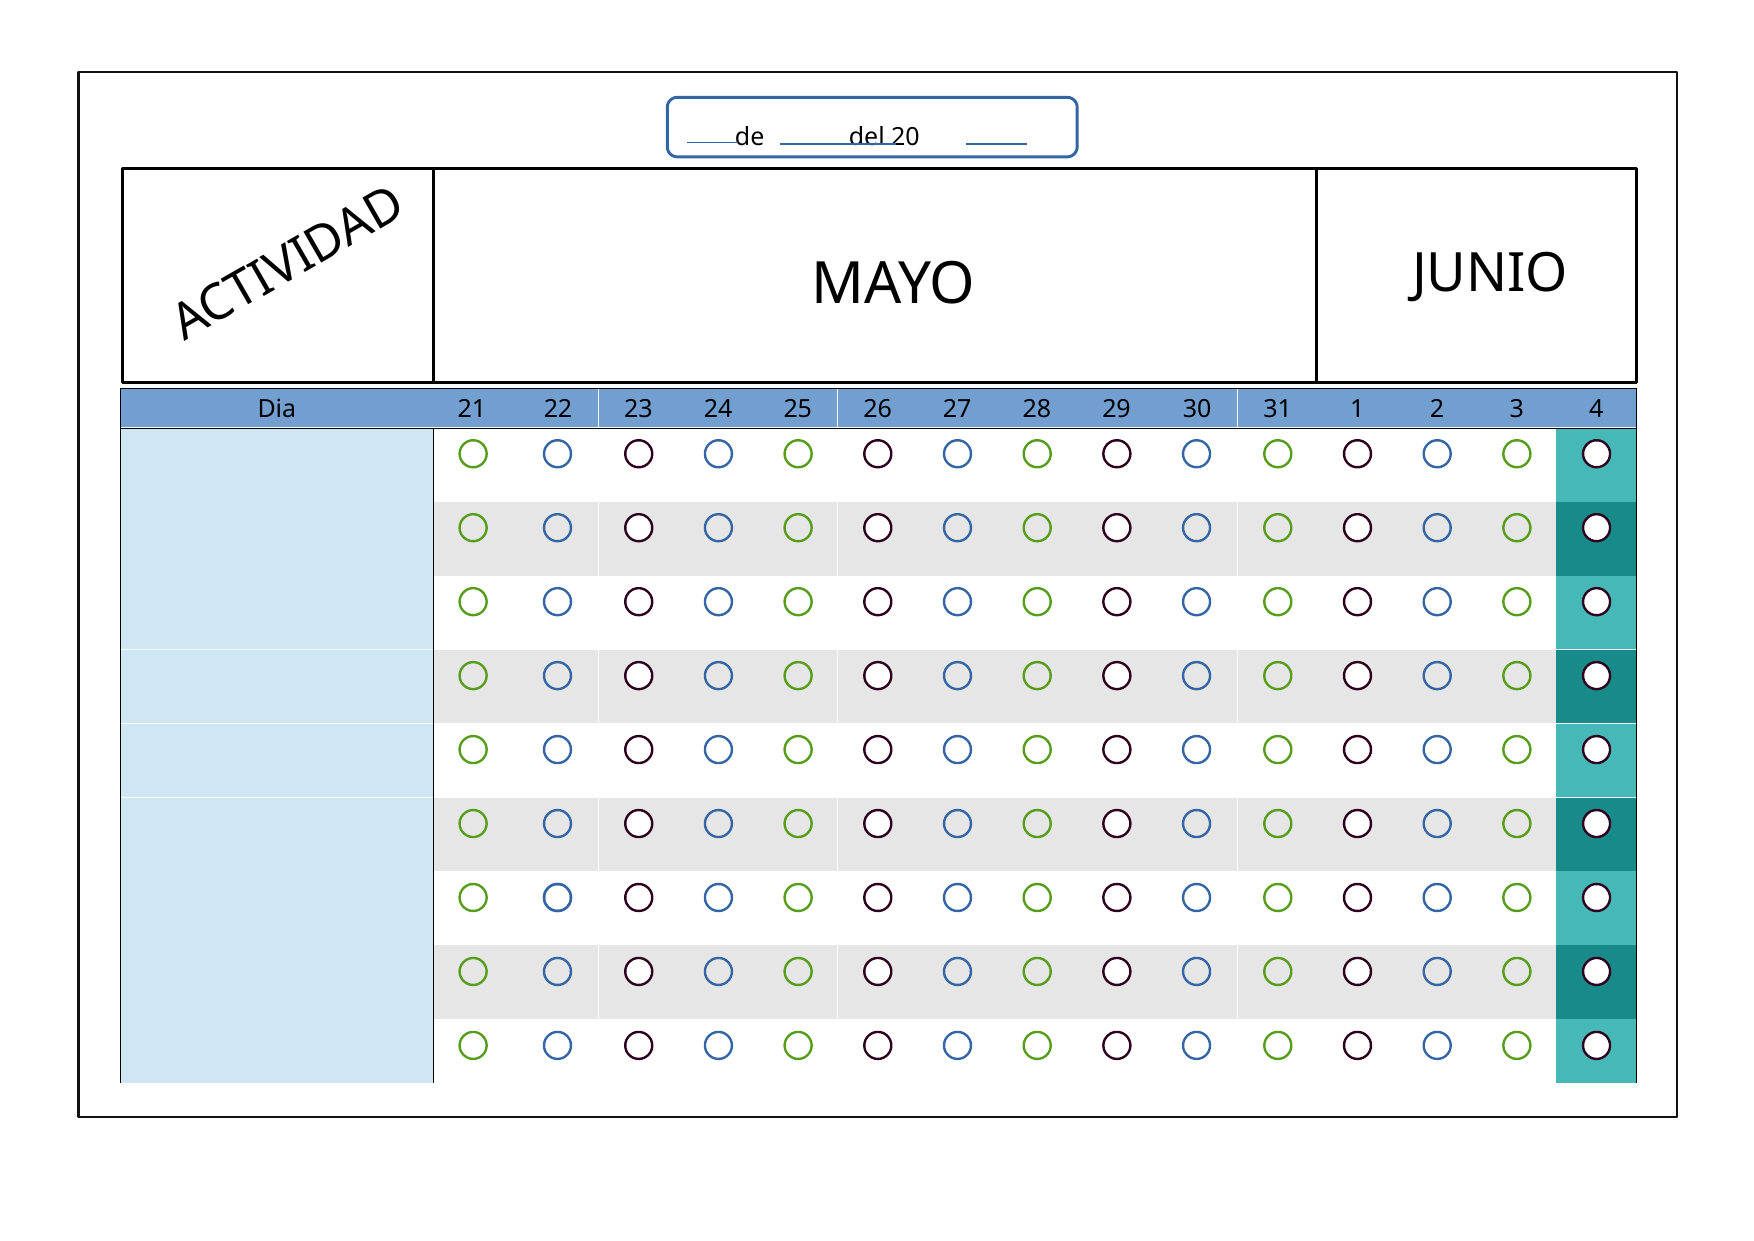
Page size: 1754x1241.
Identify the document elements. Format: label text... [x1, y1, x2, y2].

table_cell [838, 650, 917, 723]
table_cell [599, 1019, 678, 1083]
table_cell [997, 429, 1077, 502]
table_cell [997, 650, 1077, 723]
table_cell [434, 724, 517, 797]
table_cell [1477, 429, 1556, 502]
table_cell [121, 945, 433, 1019]
table_cell [1077, 871, 1156, 945]
table_cell [758, 429, 837, 502]
table_cell [678, 429, 758, 502]
table_cell [1317, 945, 1397, 1019]
table_cell [599, 945, 678, 1019]
table_cell [1156, 650, 1237, 723]
table_cell [1238, 429, 1317, 502]
table_cell [1477, 798, 1556, 871]
text de del 20 [669, 118, 1075, 152]
table_cell [758, 576, 837, 649]
table_cell [1397, 871, 1477, 945]
table_header 23 [599, 389, 678, 427]
table_cell [838, 576, 917, 649]
table_cell [1397, 724, 1477, 797]
table_cell [1238, 502, 1317, 576]
table_cell [758, 871, 837, 945]
table_cell [599, 429, 678, 502]
table_cell [1556, 650, 1636, 723]
table_cell [1156, 1019, 1237, 1083]
table_cell [1077, 1019, 1156, 1083]
table_cell [434, 798, 517, 871]
table_cell [517, 724, 598, 797]
picture [124, 170, 432, 381]
table_cell [678, 724, 758, 797]
table_cell [517, 798, 598, 871]
table_cell [1077, 502, 1156, 576]
table_cell [917, 945, 997, 1019]
table_cell [517, 576, 598, 649]
table_cell [1477, 1019, 1556, 1083]
table_cell [434, 576, 517, 649]
table_cell [1156, 429, 1237, 502]
table_cell [758, 650, 837, 723]
table_header 31 [1238, 389, 1317, 427]
table_cell [1077, 724, 1156, 797]
table_cell [1317, 429, 1397, 502]
table_cell [997, 798, 1077, 871]
table_cell [1238, 798, 1317, 871]
table_cell [758, 798, 837, 871]
table_cell [1077, 576, 1156, 649]
table_cell [838, 502, 917, 576]
table_cell [1317, 871, 1397, 945]
table_cell [1238, 945, 1317, 1019]
table_cell [517, 502, 598, 576]
table_cell [678, 798, 758, 871]
table_cell [758, 1019, 837, 1083]
table_cell [517, 945, 598, 1019]
table_cell [434, 429, 517, 502]
table_cell [1238, 650, 1317, 723]
table_cell [1397, 945, 1477, 1019]
table_header 4 [1556, 389, 1636, 427]
text [118, 118, 666, 152]
table_cell [599, 724, 678, 797]
table_cell [917, 871, 997, 945]
table_cell [1238, 724, 1317, 797]
table_cell [1556, 871, 1636, 945]
table_cell [1397, 502, 1477, 576]
table_cell [997, 576, 1077, 649]
table_cell [599, 798, 678, 871]
table_header 26 [838, 389, 917, 427]
table_cell [758, 724, 837, 797]
table_cell [1477, 871, 1556, 945]
table_cell [1556, 945, 1636, 1019]
table_cell [1077, 650, 1156, 723]
table_cell [917, 724, 997, 797]
table_cell [1317, 1019, 1397, 1083]
table_cell [838, 724, 917, 797]
table_cell [599, 576, 678, 649]
table_cell [434, 650, 517, 723]
table_cell [1156, 945, 1237, 1019]
table_cell [517, 1019, 598, 1083]
table_header 24 [678, 389, 758, 427]
table_cell [1156, 798, 1237, 871]
table_cell [599, 502, 678, 576]
table_cell [1556, 798, 1636, 871]
table_cell [1077, 798, 1156, 871]
table_header 21 [433, 389, 517, 427]
table_cell [917, 650, 997, 723]
table_cell [997, 1019, 1077, 1083]
table_cell [1156, 871, 1237, 945]
table_header 25 [758, 389, 837, 427]
table_cell [1397, 650, 1477, 723]
table_cell [997, 871, 1077, 945]
table_cell [121, 724, 433, 797]
table_cell [1477, 650, 1556, 723]
table_cell [599, 871, 678, 945]
table_header 29 [1077, 389, 1156, 427]
table_cell [121, 798, 433, 871]
table_cell [121, 871, 433, 945]
table_cell [678, 502, 758, 576]
table_cell [917, 502, 997, 576]
table_cell [1238, 871, 1317, 945]
table_cell [1477, 502, 1556, 576]
table_header 1 [1317, 389, 1397, 427]
table_cell [838, 1019, 917, 1083]
table_header 3 [1477, 389, 1556, 427]
table_cell [434, 1019, 517, 1083]
table_cell [1397, 798, 1477, 871]
table_cell [838, 945, 917, 1019]
table_cell [1397, 576, 1477, 649]
table_cell [917, 1019, 997, 1083]
table_header 27 [917, 389, 997, 427]
table_cell [997, 724, 1077, 797]
table_cell [758, 945, 837, 1019]
picture [1318, 170, 1635, 381]
table_cell [1477, 724, 1556, 797]
table_cell [1317, 502, 1397, 576]
table_cell [678, 945, 758, 1019]
table_cell [121, 576, 433, 649]
table_cell [917, 429, 997, 502]
table_cell [434, 871, 517, 945]
table_cell [1556, 502, 1636, 576]
table_cell [1238, 576, 1317, 649]
table_header 22 [517, 389, 598, 427]
picture [435, 170, 1315, 381]
table_cell [1477, 576, 1556, 649]
table_cell [1317, 724, 1397, 797]
table_cell [1077, 429, 1156, 502]
table_cell [917, 576, 997, 649]
table_cell [1556, 429, 1636, 502]
table_cell [1156, 724, 1237, 797]
table_cell [1397, 1019, 1477, 1083]
table_cell [1077, 945, 1156, 1019]
table_cell [121, 429, 433, 502]
text [1078, 118, 1636, 152]
table_header 2 [1397, 389, 1477, 427]
table_cell [1556, 724, 1636, 797]
table_cell [838, 429, 917, 502]
table_cell [121, 502, 433, 576]
table_cell [1238, 1019, 1317, 1083]
table_cell [434, 502, 517, 576]
table_cell [997, 945, 1077, 1019]
table_cell [121, 1019, 433, 1083]
table_cell [678, 1019, 758, 1083]
table_cell [1477, 945, 1556, 1019]
table_cell [1397, 429, 1477, 502]
table_cell [1556, 576, 1636, 649]
table_cell [1317, 650, 1397, 723]
table_cell [678, 650, 758, 723]
table_cell [1317, 576, 1397, 649]
table_cell [434, 945, 517, 1019]
table_cell [1156, 502, 1237, 576]
table_cell [599, 650, 678, 723]
table_cell [517, 871, 598, 945]
table_cell [678, 576, 758, 649]
table_cell [1156, 576, 1237, 649]
table_cell [917, 798, 997, 871]
table_header 28 [997, 389, 1077, 427]
table_header Dia [121, 389, 433, 427]
table_header 30 [1156, 389, 1237, 427]
table_cell [1556, 1019, 1636, 1083]
table_cell [517, 429, 598, 502]
table_cell [838, 871, 917, 945]
table_cell [121, 650, 433, 723]
table_cell [1317, 798, 1397, 871]
table_cell [838, 798, 917, 871]
table_cell [678, 871, 758, 945]
table_cell [517, 650, 598, 723]
table_cell [758, 502, 837, 576]
table_cell [997, 502, 1077, 576]
